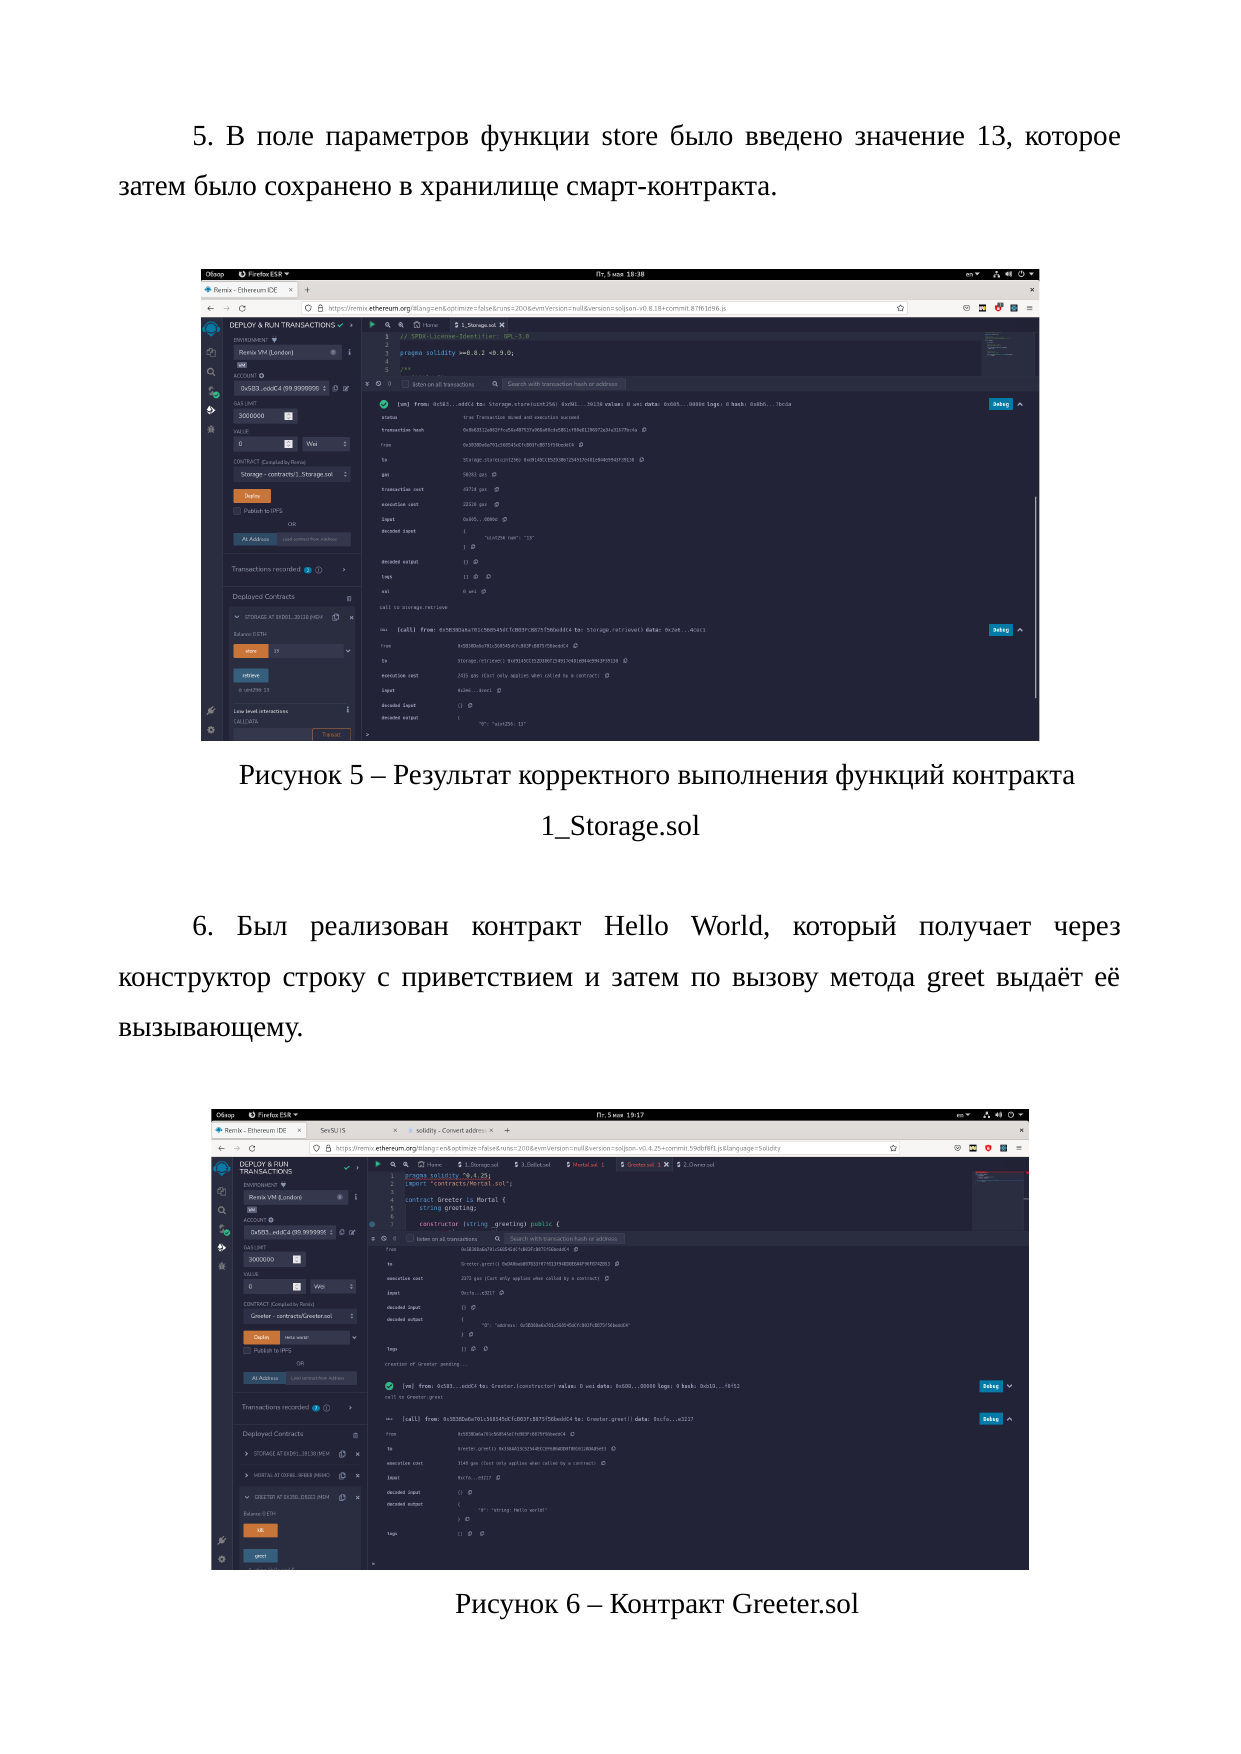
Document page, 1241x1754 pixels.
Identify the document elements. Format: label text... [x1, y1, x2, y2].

picture [211, 1109, 1029, 1570]
text Рисунок 6 – Контракт Greeter.sol [118, 1110, 1122, 1620]
text 6. Был реализован контракт Hello World, который получает через конструктор строку с приветствием и затем по вызову метода greet выдаёт её вызывающему. [118, 908, 1122, 1043]
picture [201, 269, 1040, 741]
text 5. В поле параметров функции store было введено значение 13, которое затем было сохранено в хранилище смарт-контракта. [118, 118, 1122, 202]
text Рисунок 5 – Результат корректного выполнения функций контракта 1_Storage.sol [118, 269, 1122, 841]
